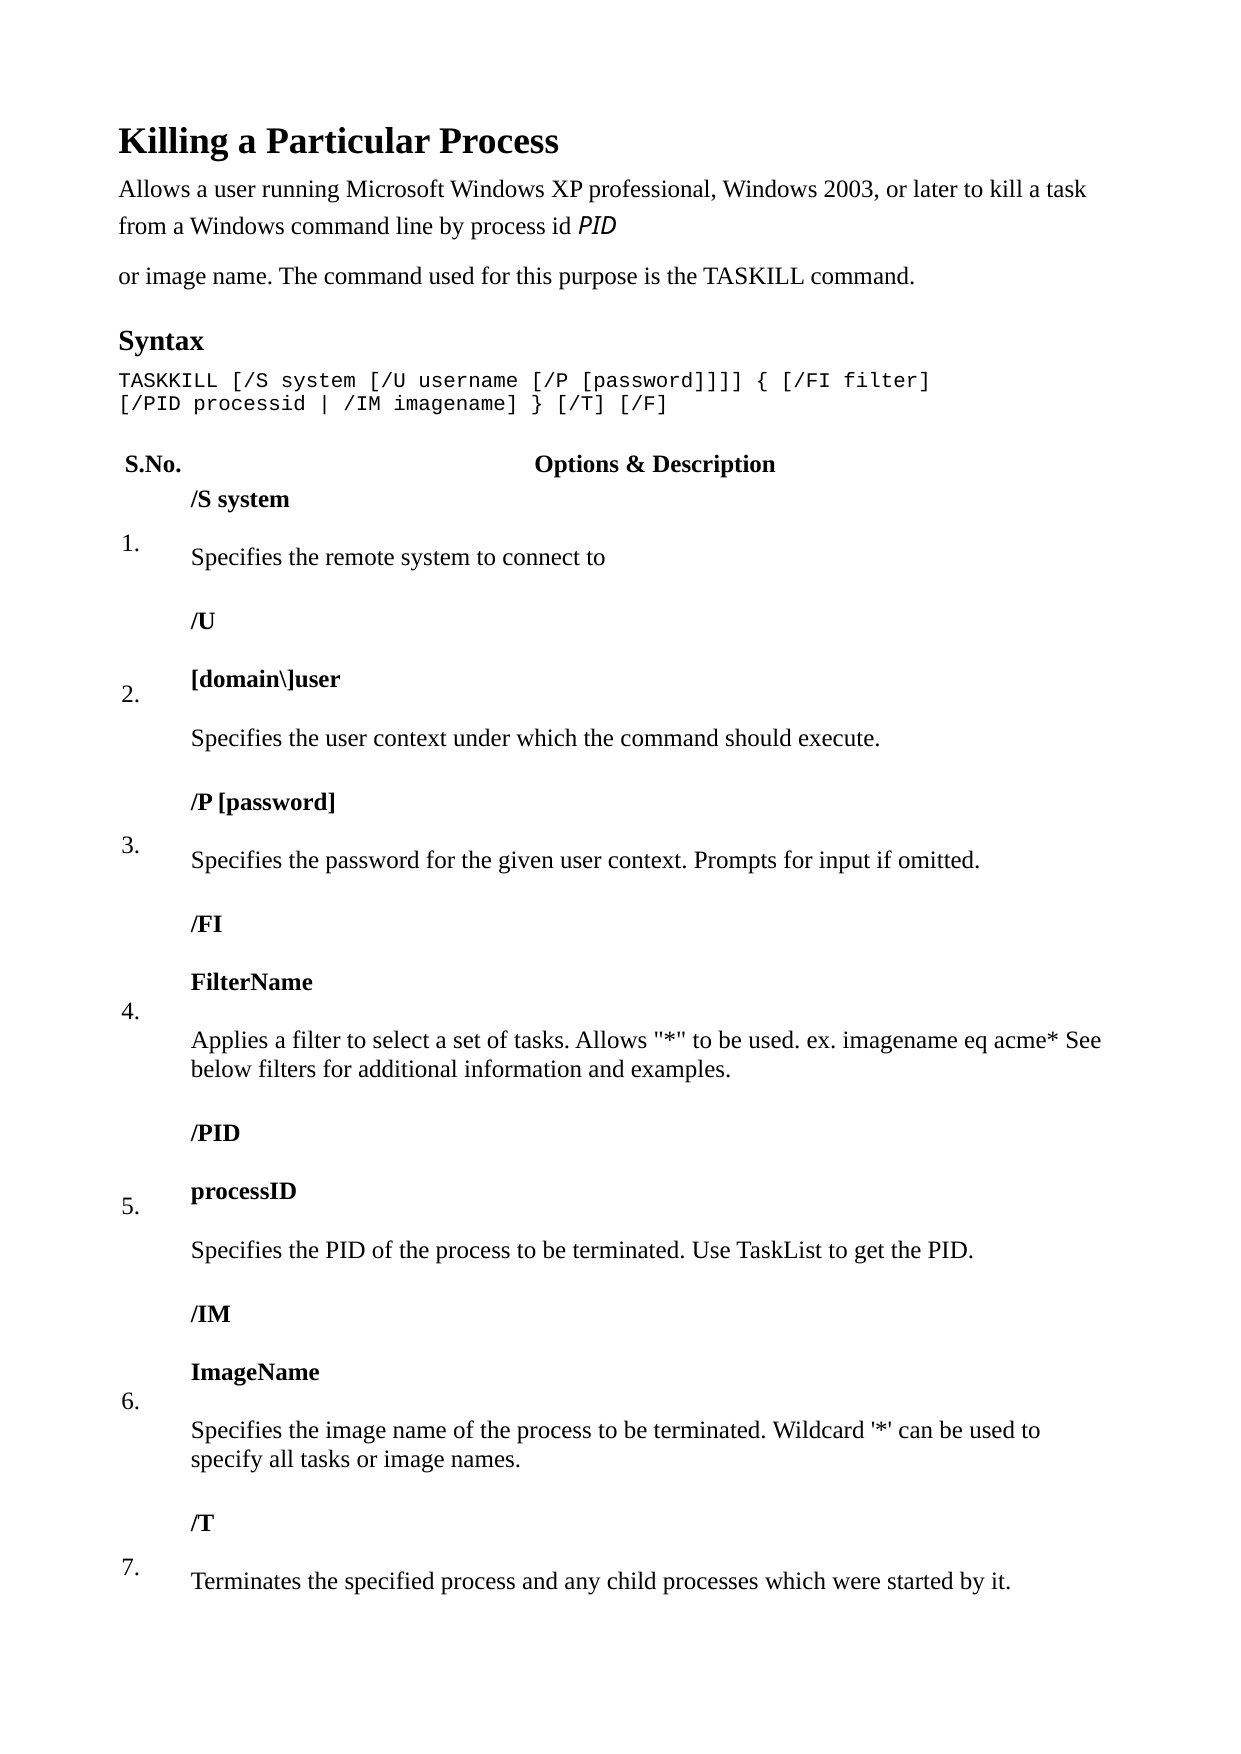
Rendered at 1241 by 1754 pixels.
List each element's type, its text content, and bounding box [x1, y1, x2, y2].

table_cell 7. [118, 1505, 188, 1627]
table_cell /IM ImageName Specifies the image name of the process to be terminated. Wildcard '*' can be used to specify all tasks or image names. [188, 1296, 1122, 1505]
table_cell 1. [118, 481, 188, 603]
table_cell 6. [118, 1296, 188, 1505]
table_cell 2. [118, 603, 188, 784]
text TASKKILL [/S system [/U username [/P [password]]]] { [/FI filter] [118, 369, 1122, 393]
text [/PID processid | /IM imagename] } [/T] [/F] [118, 393, 1122, 417]
table_cell /P [password] Specifies the password for the given user context. Prompts for input if omitted. [188, 784, 1122, 906]
table_cell 4. [118, 906, 188, 1115]
table_cell /S system Specifies the remote system to connect to [188, 481, 1122, 603]
table_cell /PID processID Specifies the PID of the process to be terminated. Use TaskList to get the PID. [188, 1115, 1122, 1296]
table_header Options & Description [188, 446, 1122, 481]
subtitle Syntax [118, 323, 1122, 357]
text Allows a user running Microsoft Windows XP professional, Windows 2003, or later to kill a task from a Windows command line by process id PID [118, 174, 1122, 242]
table_cell /T Terminates the specified process and any child processes which were started by it. [188, 1505, 1122, 1627]
table_cell 5. [118, 1115, 188, 1296]
table_cell /U [domain\]user Specifies the user context under which the command should execute. [188, 603, 1122, 784]
table_cell 3. [118, 784, 188, 906]
table_cell /FI FilterName Applies a filter to select a set of tasks. Allows "*" to be used. ex. imagename eq acme* See below filters for additional information and examples. [188, 906, 1122, 1115]
table_header S.No. [118, 446, 188, 481]
subtitle Killing a Particular Process [118, 118, 1122, 161]
text or image name. The command used for this purpose is the TASKILL command. [118, 261, 1122, 290]
